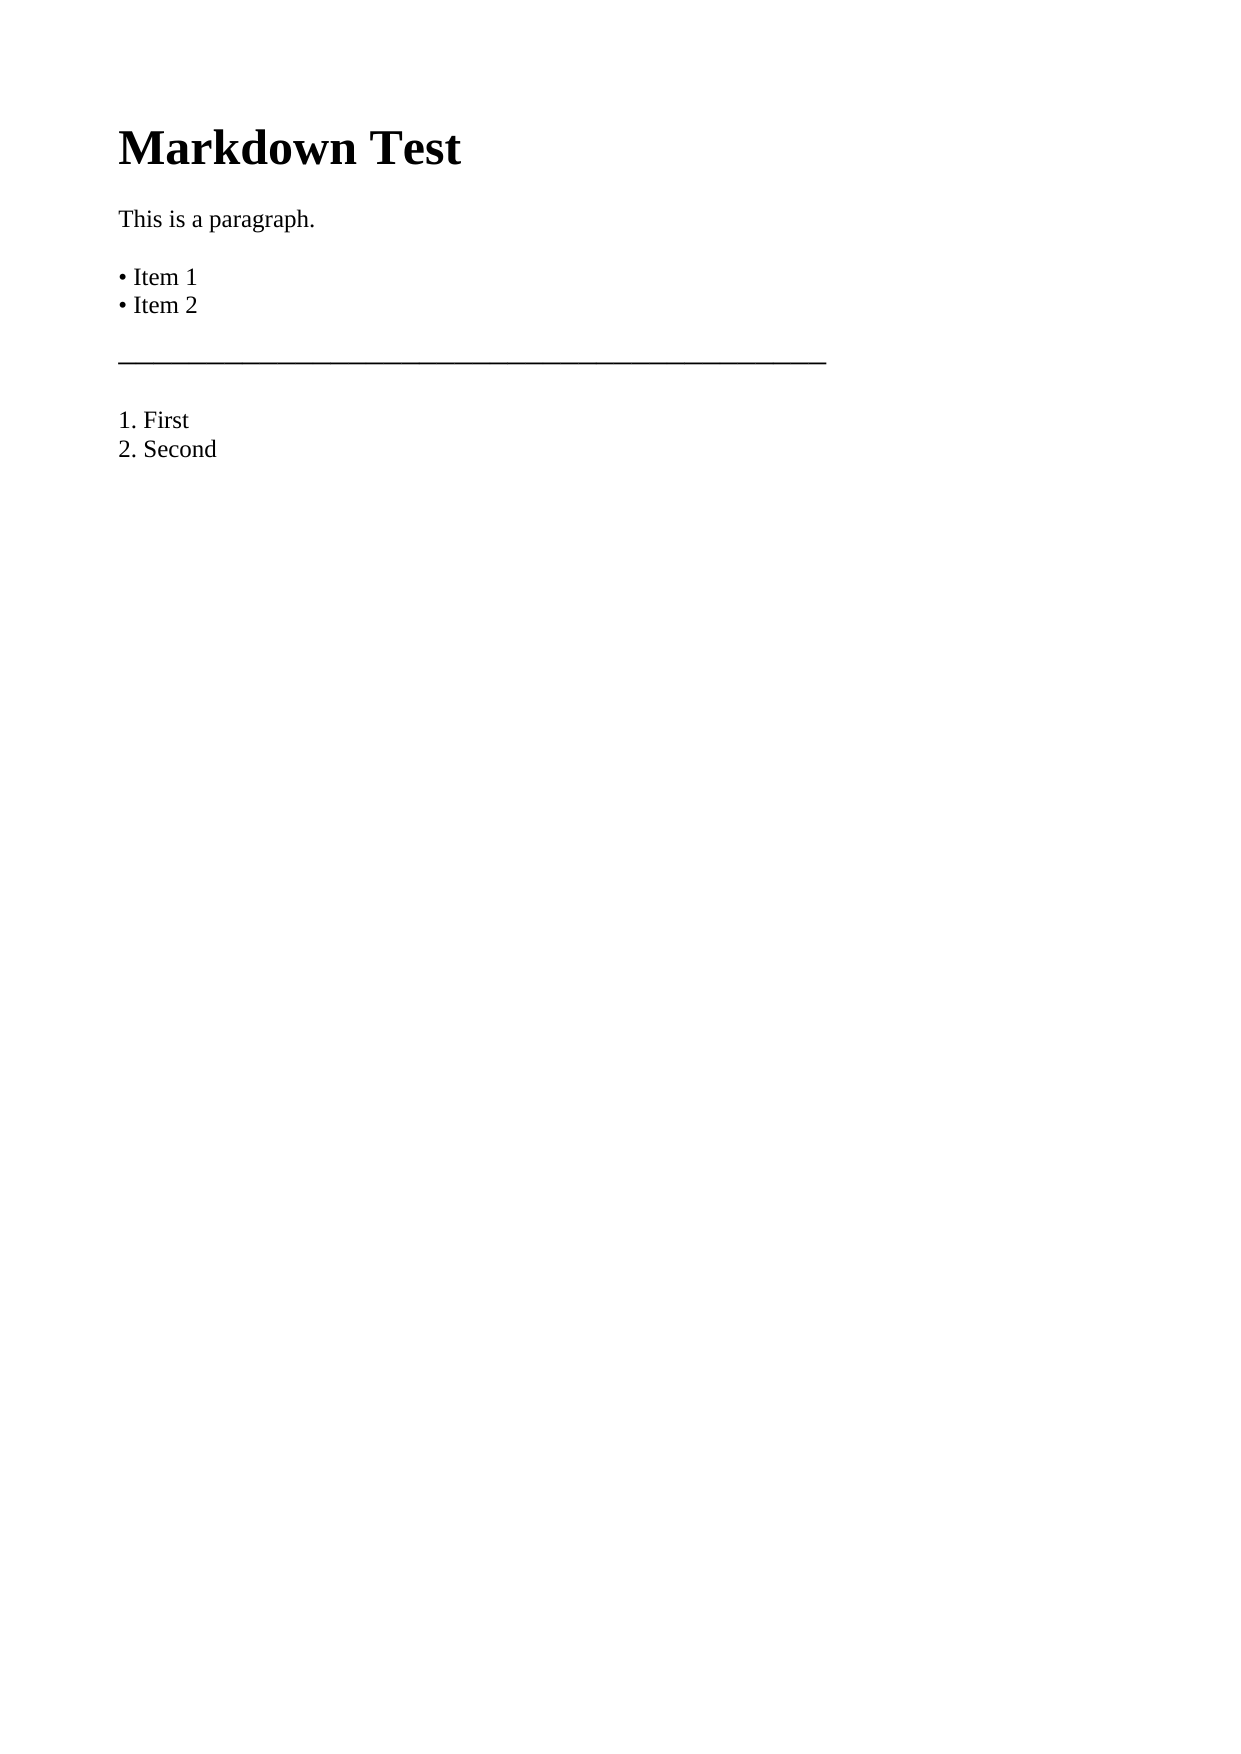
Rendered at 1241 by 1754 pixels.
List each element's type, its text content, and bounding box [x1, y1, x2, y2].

subtitle Markdown Test [118, 118, 1122, 176]
text This is a paragraph. [118, 204, 1122, 233]
text 2. Second [118, 434, 1122, 463]
text ──────────────────────────────────────── [118, 348, 1122, 377]
text • Item 2 [118, 291, 1122, 319]
text • Item 1 [118, 262, 1122, 291]
text 1. First [118, 406, 1122, 434]
